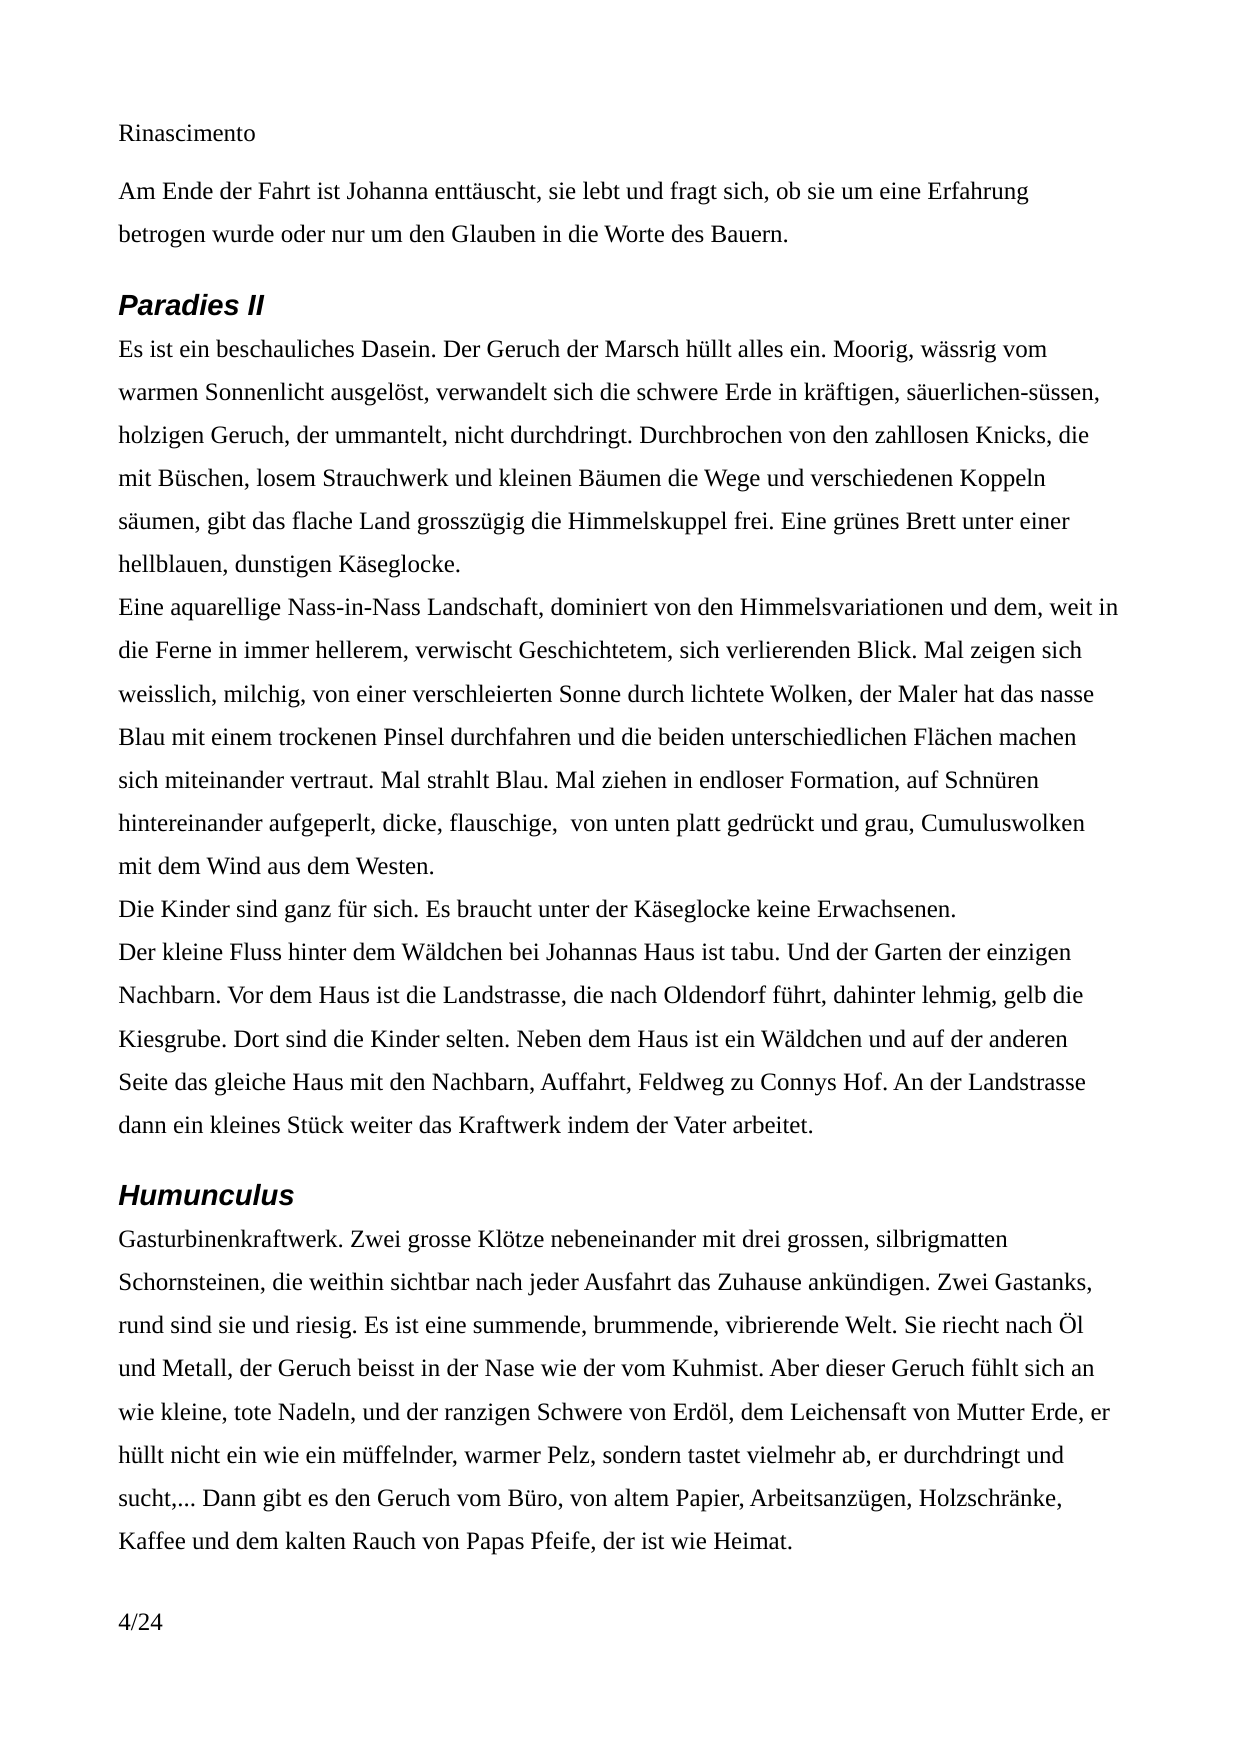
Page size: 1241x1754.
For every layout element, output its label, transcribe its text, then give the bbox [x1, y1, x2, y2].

text Es ist ein beschauliches Dasein. Der Geruch der Marsch hüllt alles ein. Moorig, wässrig vom warmen Sonnenlicht ausgelöst, verwandelt sich die schwere Erde in kräftigen, säuerlichen-süssen, holzigen Geruch, der ummantelt, nicht durchdringt. Durchbrochen von den zahllosen Knicks, die mit Büschen, losem Strauchwerk und kleinen Bäumen die Wege und verschiedenen Koppeln säumen, gibt das flache Land grosszügig die Himmelskuppel frei. Eine grünes Brett unter einer hellblauen, dunstigen Käseglocke. [118, 334, 1122, 578]
subtitle Paradies II [118, 288, 1122, 321]
text Der kleine Fluss hinter dem Wäldchen bei Johannas Haus ist tabu. Und der Garten der einzigen Nachbarn. Vor dem Haus ist die Landstrasse, die nach Oldendorf führt, dahinter lehmig, gelb die Kiesgrube. Dort sind die Kinder selten. Neben dem Haus ist ein Wäldchen und auf der anderen Seite das gleiche Haus mit den Nachbarn, Auffahrt, Feldweg zu Connys Hof. An der Landstrasse dann ein kleines Stück weiter das Kraftwerk indem der Vater arbeitet. [118, 937, 1122, 1139]
text Eine aquarellige Nass-in-Nass Landschaft, dominiert von den Himmelsvariationen und dem, weit in die Ferne in immer hellerem, verwischt Geschichtetem, sich verlierenden Blick. Mal zeigen sich weisslich, milchig, von einer verschleierten Sonne durch lichtete Wolken, der Maler hat das nasse Blau mit einem trockenen Pinsel durchfahren und die beiden unterschiedlichen Flächen machen sich miteinander vertraut. Mal strahlt Blau. Mal ziehen in endloser Formation, auf Schnüren hintereinander aufgeperlt, dicke, flauschige, von unten platt gedrückt und grau, Cumuluswolken mit dem Wind aus dem Westen. [118, 592, 1122, 880]
text Gasturbinenkraftwerk. Zwei grosse Klötze nebeneinander mit drei grossen, silbrigmatten Schornsteinen, die weithin sichtbar nach jeder Ausfahrt das Zuhause ankündigen. Zwei Gastanks, rund sind sie und riesig. Es ist eine summende, brummende, vibrierende Welt. Sie riecht nach Öl und Metall, der Geruch beisst in der Nase wie der vom Kuhmist. Aber dieser Geruch fühlt sich an wie kleine, tote Nadeln, und der ranzigen Schwere von Erdöl, dem Leichensaft von Mutter Erde, er hüllt nicht ein wie ein müffelnder, warmer Pelz, sondern tastet vielmehr ab, er durchdringt und sucht,... Dann gibt es den Geruch vom Büro, von altem Papier, Arbeitsanzügen, Holzschränke, Kaffee und dem kalten Rauch von Papas Pfeife, der ist wie Heimat. [118, 1224, 1122, 1555]
text Am Ende der Fahrt ist Johanna enttäuscht, sie lebt und fragt sich, ob sie um eine Erfahrung betrogen wurde oder nur um den Glauben in die Worte des Bauern. [118, 176, 1122, 248]
subtitle Humunculus [118, 1178, 1122, 1212]
text Die Kinder sind ganz für sich. Es braucht unter der Käseglocke keine Erwachsenen. [118, 894, 1122, 923]
